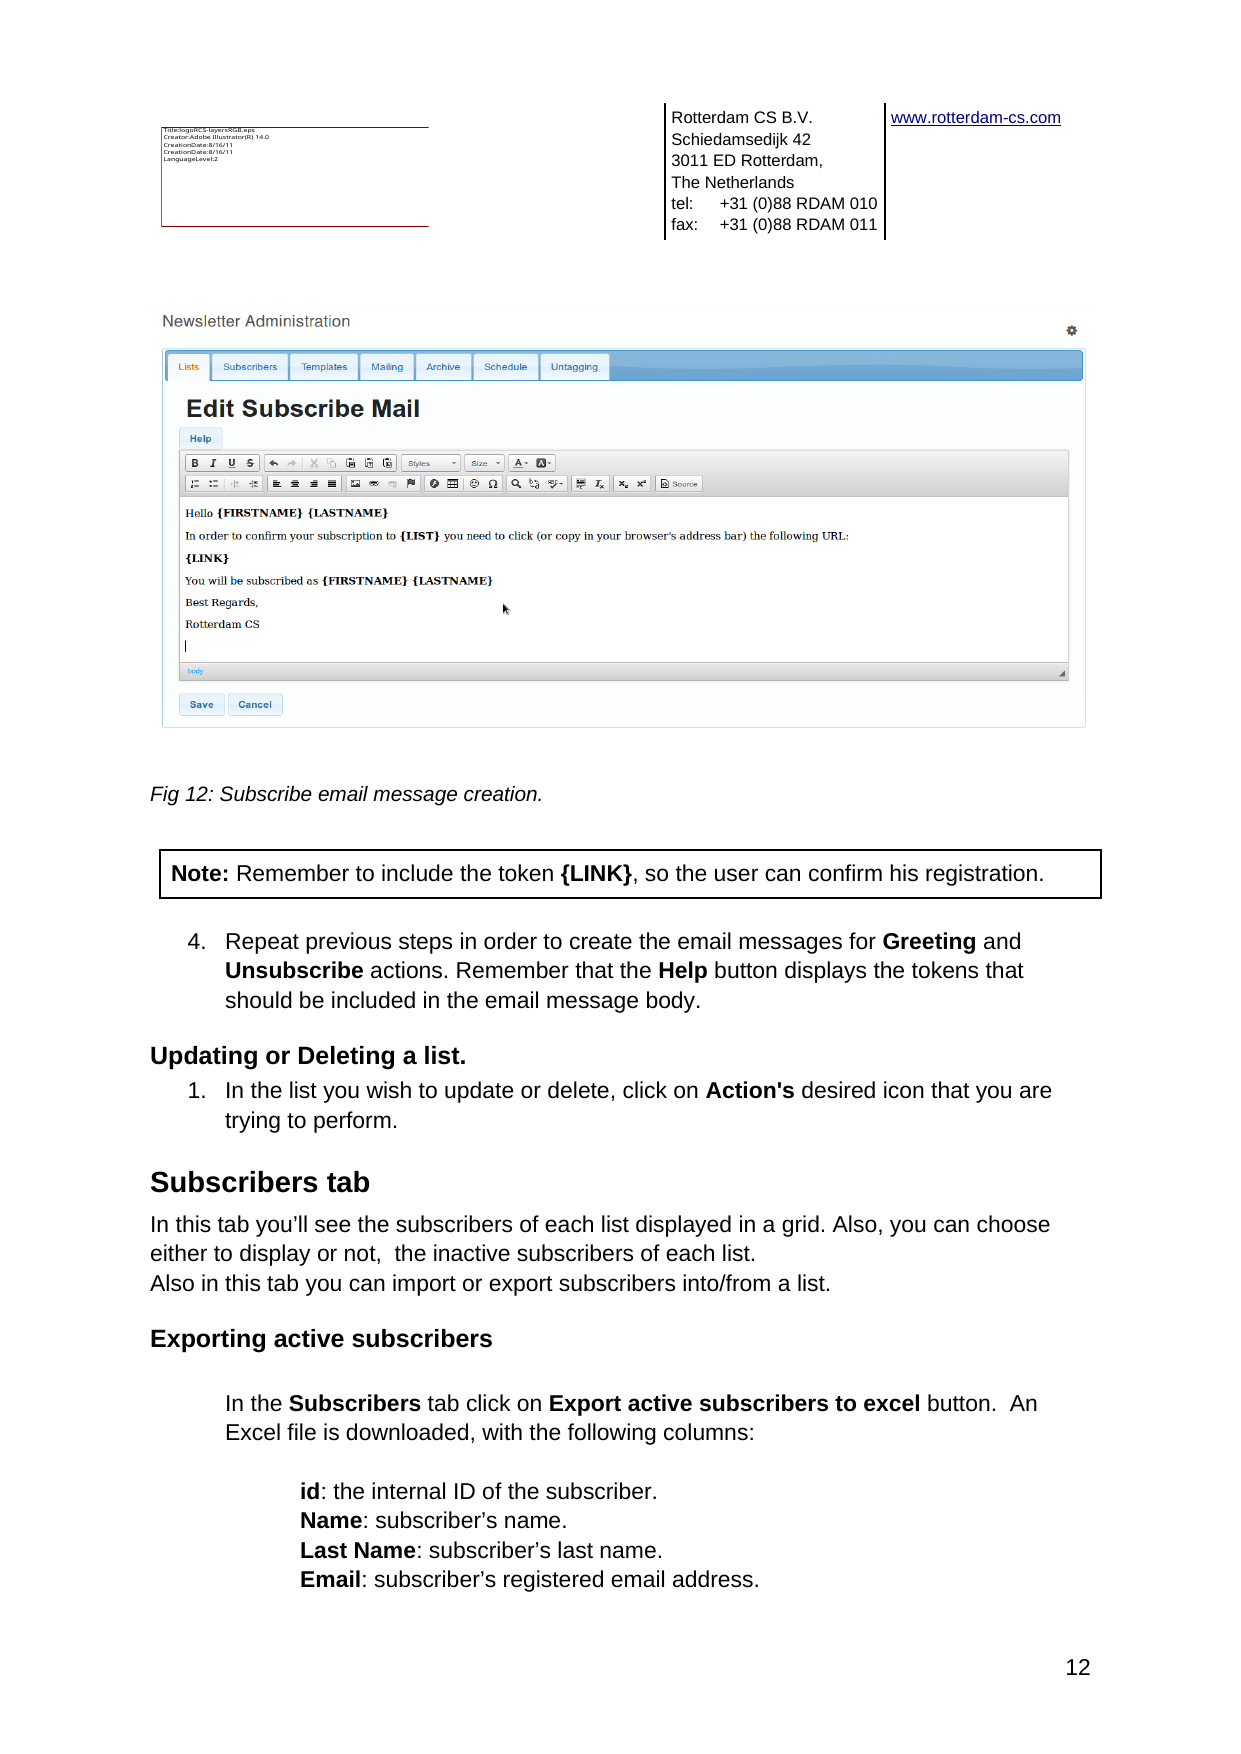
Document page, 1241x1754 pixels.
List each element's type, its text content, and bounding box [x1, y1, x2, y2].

list Repeat previous steps in order to create the email messages for Greeting and Unsubscribe actions. Remember that the Help button displays the tokens that should be included in the email message body. [187, 929, 1091, 1013]
list Last Name: subscriber’s last name. [187, 1537, 1091, 1563]
list Email: subscriber’s registered email address. [187, 1567, 1091, 1592]
list id: the internal ID of the subscriber. [187, 1478, 1091, 1504]
list Name: subscriber’s name. [187, 1508, 1091, 1533]
text Also in this tab you can import or export subscribers into/from a list. [150, 1270, 1091, 1296]
subtitle Updating or Deleting a list. [150, 1042, 1091, 1070]
table_header Note: Remember to include the token {LINK}, so the user can confirm his registration. [161, 851, 1100, 897]
list In the list you wish to update or delete, click on Action's desired icon that you are trying to perform. [187, 1078, 1091, 1133]
text In this tab you’ll see the subscribers of each list displayed in a grid. Also, you can choose either to display or not, the inactive subscribers of each list. [150, 1212, 1091, 1267]
list In the Subscribers tab click on Export active subscribers to excel button. An Excel file is downloaded, with the following columns: [187, 1390, 1091, 1445]
picture [150, 307, 1091, 779]
text Fig 12: Subscribe email message creation. [150, 779, 1091, 806]
subtitle Exporting active subscribers [150, 1325, 1091, 1353]
subtitle Subscribers tab [150, 1166, 1091, 1198]
